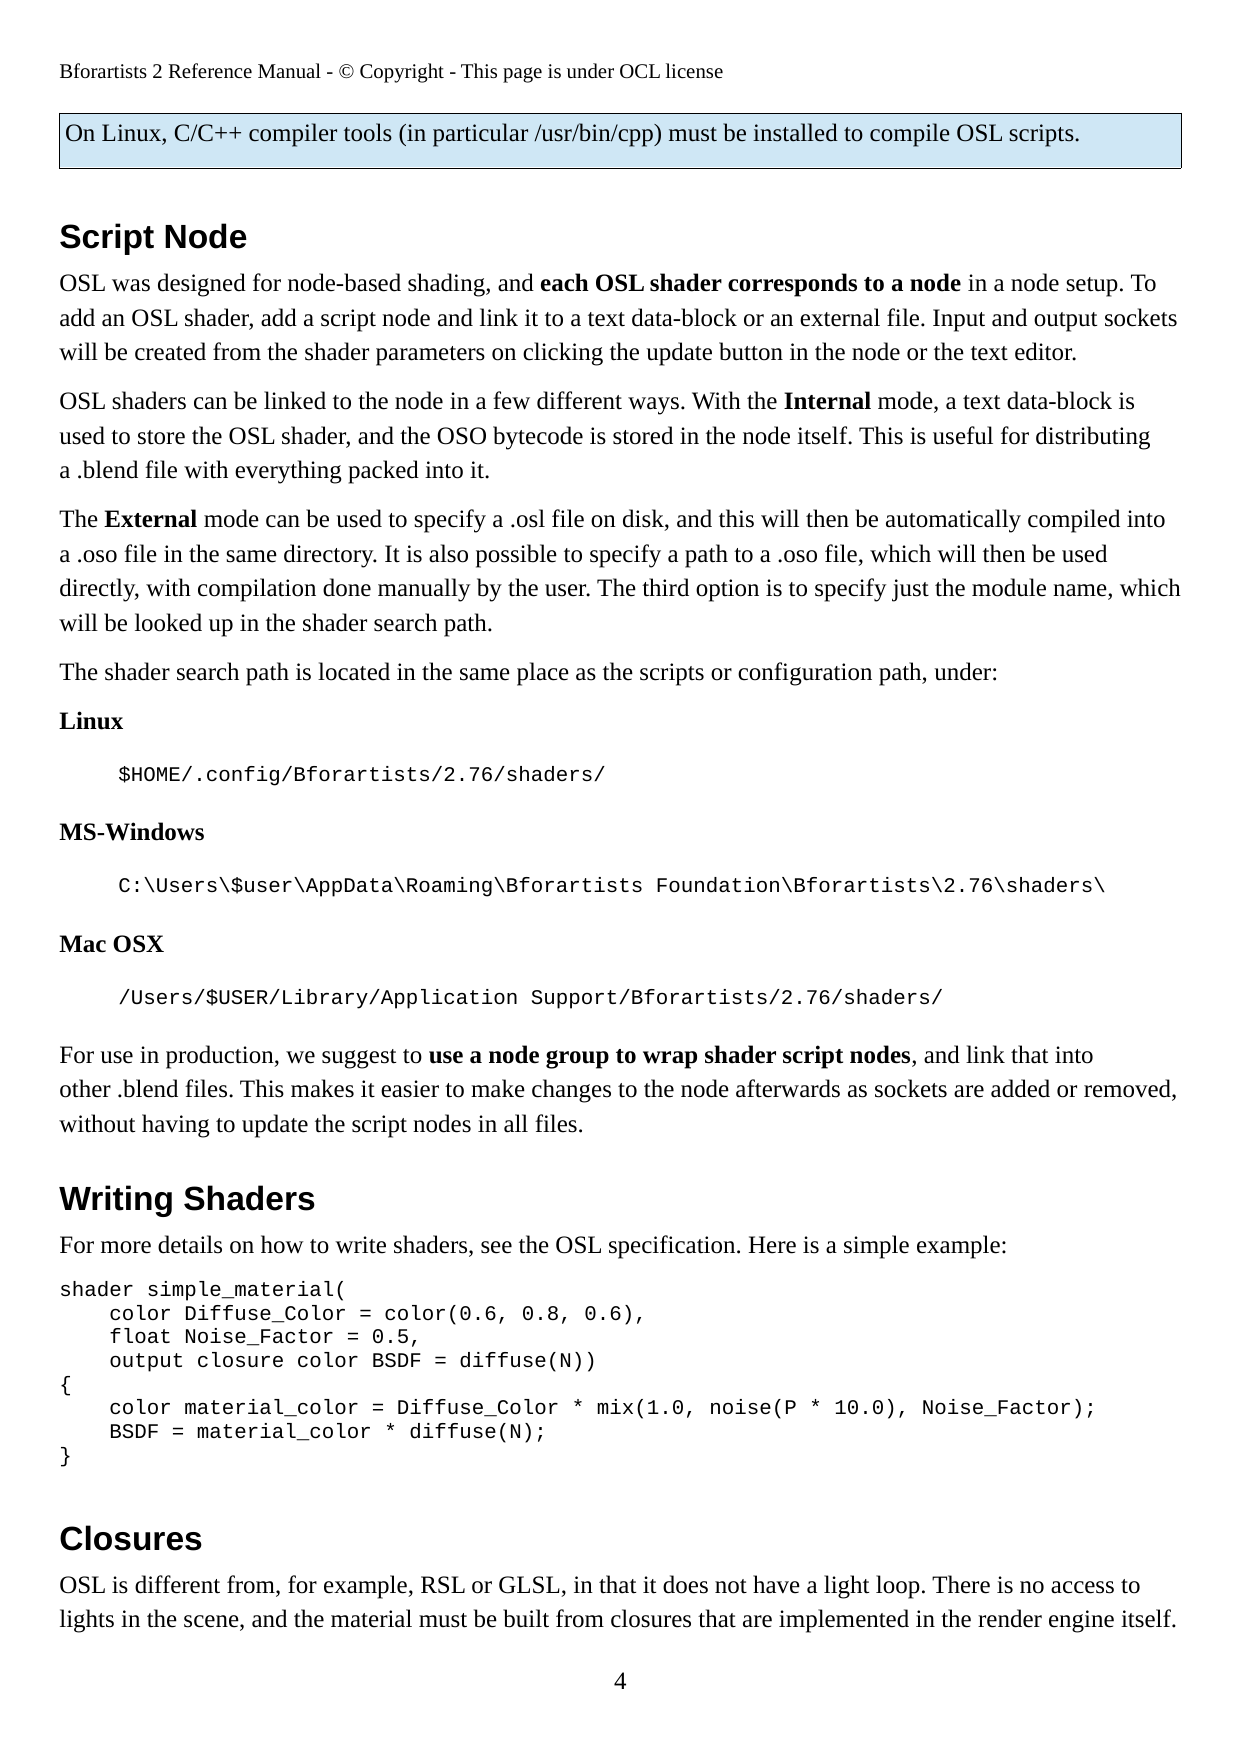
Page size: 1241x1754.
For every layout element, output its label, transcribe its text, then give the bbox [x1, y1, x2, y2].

subtitle MS-Windows [59, 817, 1181, 846]
subtitle Mac OSX [59, 929, 1181, 957]
text $HOME/.config/Bforartists/2.76/shaders/ [118, 764, 1181, 788]
text OSL shaders can be linked to the node in a few different ways. With the Internal mode, a text data-block is used to store the OSL shader, and the OSO bytecode is stored in the node itself. This is useful for distributing a .blend file with everything packed into it. [59, 386, 1181, 484]
text shader simple_material( [59, 1279, 1181, 1303]
subtitle Script Node [59, 217, 1181, 256]
text { [59, 1374, 1181, 1397]
subtitle Linux [59, 706, 1181, 735]
text BSDF = material_color * diffuse(N); [59, 1421, 1181, 1444]
table_cell On Linux, C/C++ compiler tools (in particular /usr/bin/cpp) must be installed to compile OSL scripts. [60, 114, 1181, 167]
text } [59, 1444, 1181, 1468]
text For use in production, we suggest to use a node group to wrap shader script nodes, and link that into other .blend files. This makes it easier to make changes to the node afterwards as sockets are added or removed, without having to update the script nodes in all files. [59, 1040, 1181, 1138]
text float Noise_Factor = 0.5, [59, 1326, 1181, 1350]
text The External mode can be used to specify a .osl file on disk, and this will then be automatically compiled into a .oso file in the same directory. It is also possible to specify a path to a .oso file, which will then be used directly, with compilation done manually by the user. The third option is to specify just the module name, which will be looked up in the shader search path. [59, 504, 1181, 637]
text OSL is different from, for example, RSL or GLSL, in that it does not have a light loop. There is no access to lights in the scene, and the material must be built from closures that are implemented in the render engine itself. [59, 1570, 1181, 1633]
text C:\Users\$user\AppData\Roaming\Bforartists Foundation\Bforartists\2.76\shaders\ [118, 876, 1181, 899]
text /Users/$USER/Library/Application Support/Bforartists/2.76/shaders/ [118, 987, 1181, 1011]
text The shader search path is located in the same place as the scripts or configuration path, under: [59, 657, 1181, 686]
text For more details on how to write shaders, see the OSL specification. Here is a simple example: [59, 1230, 1181, 1259]
subtitle Closures [59, 1518, 1181, 1557]
text output closure color BSDF = diffuse(N)) [59, 1350, 1181, 1374]
text color Diffuse_Color = color(0.6, 0.8, 0.6), [59, 1303, 1181, 1326]
text color material_color = Diffuse_Color * mix(1.0, noise(P * 10.0), Noise_Factor); [59, 1397, 1181, 1421]
text OSL was designed for node-based shading, and each OSL shader corresponds to a node in a node setup. To add an OSL shader, add a script node and link it to a text data-block or an external file. Input and output sockets will be created from the shader parameters on clicking the update button in the node or the text editor. [59, 268, 1181, 366]
subtitle Writing Shaders [59, 1179, 1181, 1217]
